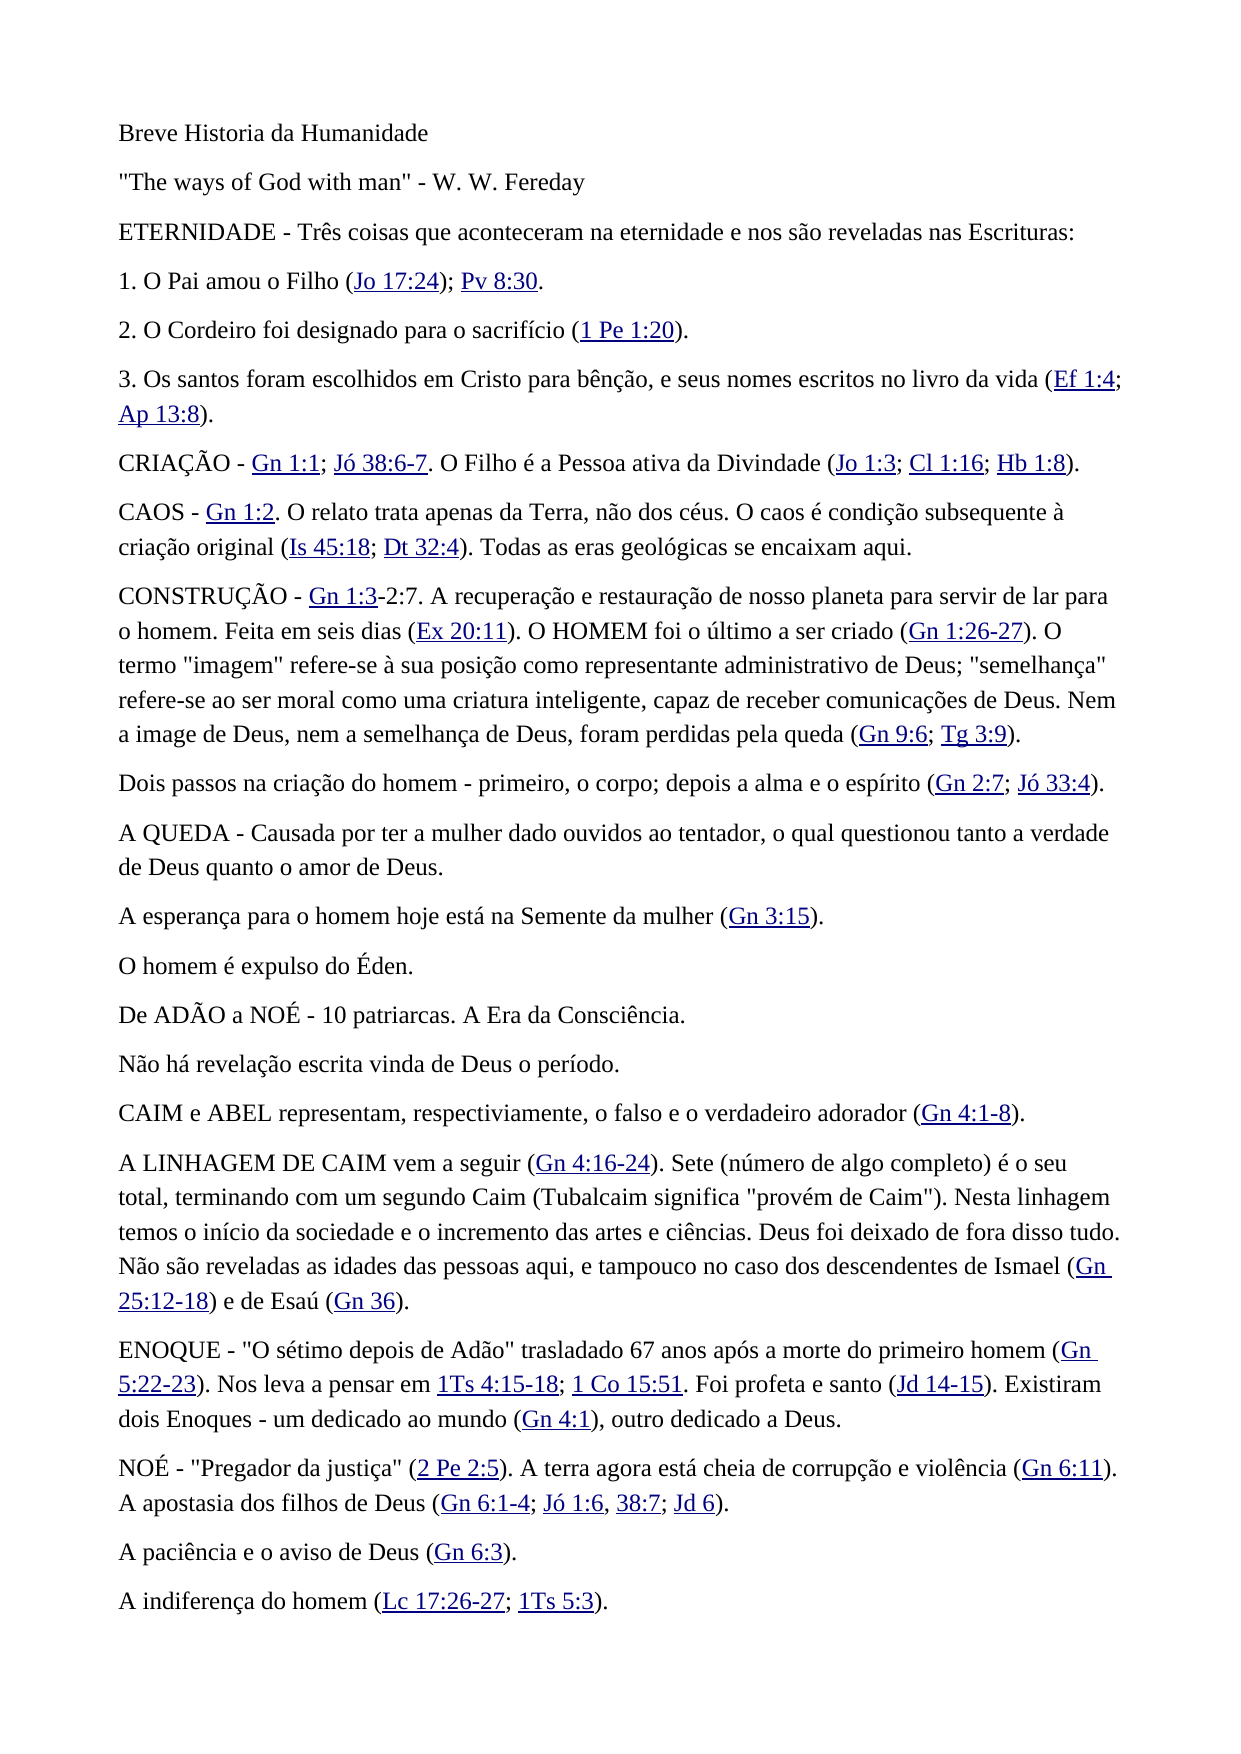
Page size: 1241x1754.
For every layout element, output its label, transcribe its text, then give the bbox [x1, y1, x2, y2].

text A LINHAGEM DE CAIM vem a seguir (Gn 4:16-24). Sete (número de algo completo) é o seu total, terminando com um segundo Caim (Tubalcaim significa "provém de Caim"). Nesta linhagem temos o início da sociedade e o incremento das artes e ciências. Deus foi deixado de fora disso tudo. Não são reveladas as idades das pessoas aqui, e tampouco no caso dos descendentes de Ismael (Gn 25:12-18) e de Esaú (Gn 36). [118, 1148, 1122, 1314]
text Não há revelação escrita vinda de Deus o período. [118, 1049, 1122, 1078]
text A paciência e o aviso de Deus (Gn 6:3). [118, 1537, 1122, 1566]
text CONSTRUÇÃO - Gn 1:3-2:7. A recuperação e restauração de nosso planeta para servir de lar para o homem. Feita em seis dias (Ex 20:11). O HOMEM foi o último a ser criado (Gn 1:26-27). O termo "imagem" refere-se à sua posição como representante administrativo de Deus; "semelhança" refere-se ao ser moral como uma criatura inteligente, capaz de receber comunicações de Deus. Nem a image de Deus, nem a semelhança de Deus, foram perdidas pela queda (Gn 9:6; Tg 3:9). [118, 581, 1122, 748]
text CRIAÇÃO - Gn 1:1; Jó 38:6-7. O Filho é a Pessoa ativa da Divindade (Jo 1:3; Cl 1:16; Hb 1:8). [118, 448, 1122, 477]
text Breve Historia da Humanidade [118, 118, 1122, 147]
text A QUEDA - Causada por ter a mulher dado ouvidos ao tentador, o qual questionou tanto a verdade de Deus quanto o amor de Deus. [118, 818, 1122, 881]
text CAOS - Gn 1:2. O relato trata apenas da Terra, não dos céus. O caos é condição subsequente à criação original (Is 45:18; Dt 32:4). Todas as eras geológicas se encaixam aqui. [118, 497, 1122, 561]
text De ADÃO a NOÉ - 10 patriarcas. A Era da Consciência. [118, 1000, 1122, 1029]
text CAIM e ABEL representam, respectiviamente, o falso e o verdadeiro adorador (Gn 4:1-8). [118, 1098, 1122, 1127]
text Dois passos na criação do homem - primeiro, o corpo; depois a alma e o espírito (Gn 2:7; Jó 33:4). [118, 768, 1122, 797]
text "The ways of God with man" - W. W. Fereday [118, 167, 1122, 196]
text 3. Os santos foram escolhidos em Cristo para bênção, e seus nomes escritos no livro da vida (Ef 1:4; Ap 13:8). [118, 364, 1122, 428]
text 1. O Pai amou o Filho (Jo 17:24); Pv 8:30. [118, 266, 1122, 295]
text A esperança para o homem hoje está na Semente da mulher (Gn 3:15). [118, 901, 1122, 930]
text ETERNIDADE - Três coisas que aconteceram na eternidade e nos são reveladas nas Escrituras: [118, 217, 1122, 245]
text 2. O Cordeiro foi designado para o sacrifício (1 Pe 1:20). [118, 315, 1122, 344]
text ENOQUE - "O sétimo depois de Adão" trasladado 67 anos após a morte do primeiro homem (Gn 5:22-23). Nos leva a pensar em 1Ts 4:15-18; 1 Co 15:51. Foi profeta e santo (Jd 14-15). Existiram dois Enoques - um dedicado ao mundo (Gn 4:1), outro dedicado a Deus. [118, 1335, 1122, 1433]
text NOÉ - "Pregador da justiça" (2 Pe 2:5). A terra agora está cheia de corrupção e violência (Gn 6:11). A apostasia dos filhos de Deus (Gn 6:1-4; Jó 1:6, 38:7; Jd 6). [118, 1453, 1122, 1516]
text O homem é expulso do Éden. [118, 951, 1122, 979]
text A indiferença do homem (Lc 17:26-27; 1Ts 5:3). [118, 1586, 1122, 1615]
